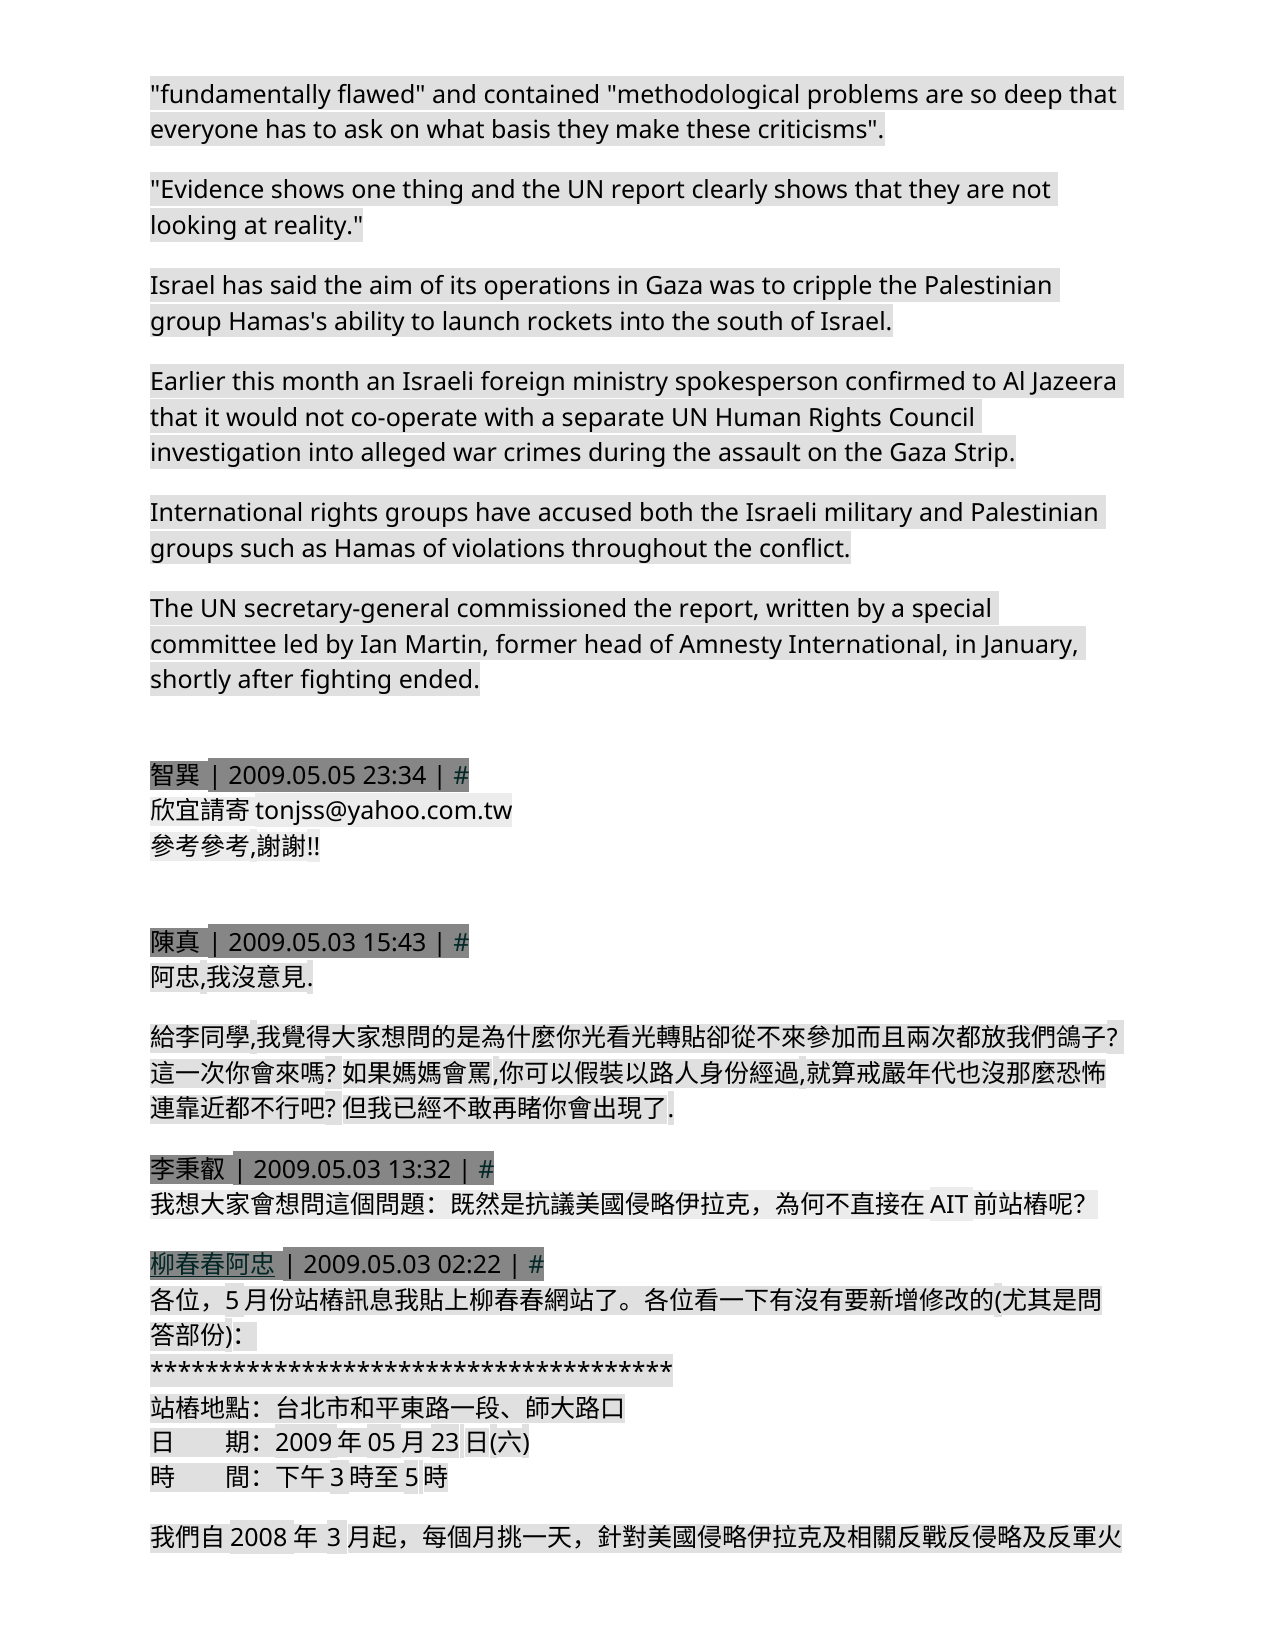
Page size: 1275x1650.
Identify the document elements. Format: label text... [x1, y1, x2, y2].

text 陳真 | 2009.05.03 15:43 | # [150, 923, 1125, 958]
text 柳春春阿忠 | 2009.05.03 02:22 | # [150, 1246, 1125, 1281]
text 各位，5月份站樁訊息我貼上柳春春網站了。各位看一下有沒有要新增修改的(尤其是問答部份)： ************************************** 站樁地點：台北市和平東路一段、師大路口 日 期：2009年05月23日(六) 時 間：下午3時至5時 [150, 1281, 1125, 1494]
text 阿忠,我沒意見. [150, 958, 1125, 994]
text 我們自2008 年 3 月起，每個月挑一天，針對美國侵略伊拉克及相關反戰反侵略及反軍火貿易等人權議題，定點站樁。現場備有字牌與傳單。有問題或想參與站樁，請與我們連絡。 [150, 1519, 1125, 1554]
text 欣宜請寄tonjss@yahoo.com.tw 參考參考,謝謝!! [150, 792, 1125, 898]
text 給李同學,我覺得大家想問的是為什麼你光看光轉貼卻從不來參加而且兩次都放我們鴿子? 這一次你會來嗎? 如果媽媽會罵,你可以假裝以路人身份經過,就算戒嚴年代也沒那麼恐怖連靠近都不行吧? 但我已經不敢再睹你會出現了. [150, 1019, 1125, 1125]
text The UN secretary-general commissioned the report, written by a special committee led by Ian Martin, former head of Amnesty International, in January, shortly after fighting ended. [150, 589, 1125, 731]
text International rights groups have accused both the Israeli military and Palestinian groups such as Hamas of violations throughout the conflict. [150, 494, 1125, 564]
text 智巽 | 2009.05.05 23:34 | # [150, 756, 1125, 792]
text Earlier this month an Israeli foreign ministry spokesperson confirmed to Al Jazeera that it would not co-operate with a separate UN Human Rights Council investigation into alleged war crimes during the assault on the Gaza Strip. [150, 362, 1125, 469]
text Israel has said the aim of its operations in Gaza was to cripple the Palestinian group Hamas's ability to launch rockets into the south of Israel. [150, 267, 1125, 337]
text 李秉叡 | 2009.05.03 13:32 | # [150, 1150, 1125, 1185]
text "fundamentally flawed" and contained "methodological problems are so deep that everyone has to ask on what basis they make these criticisms". [150, 75, 1125, 146]
text 我想大家會想問這個問題：既然是抗議美國侵略伊拉克，為何不直接在AIT前站樁呢？ [150, 1185, 1125, 1221]
text "Evidence shows one thing and the UN report clearly shows that they are not looking at reality." [150, 171, 1125, 242]
